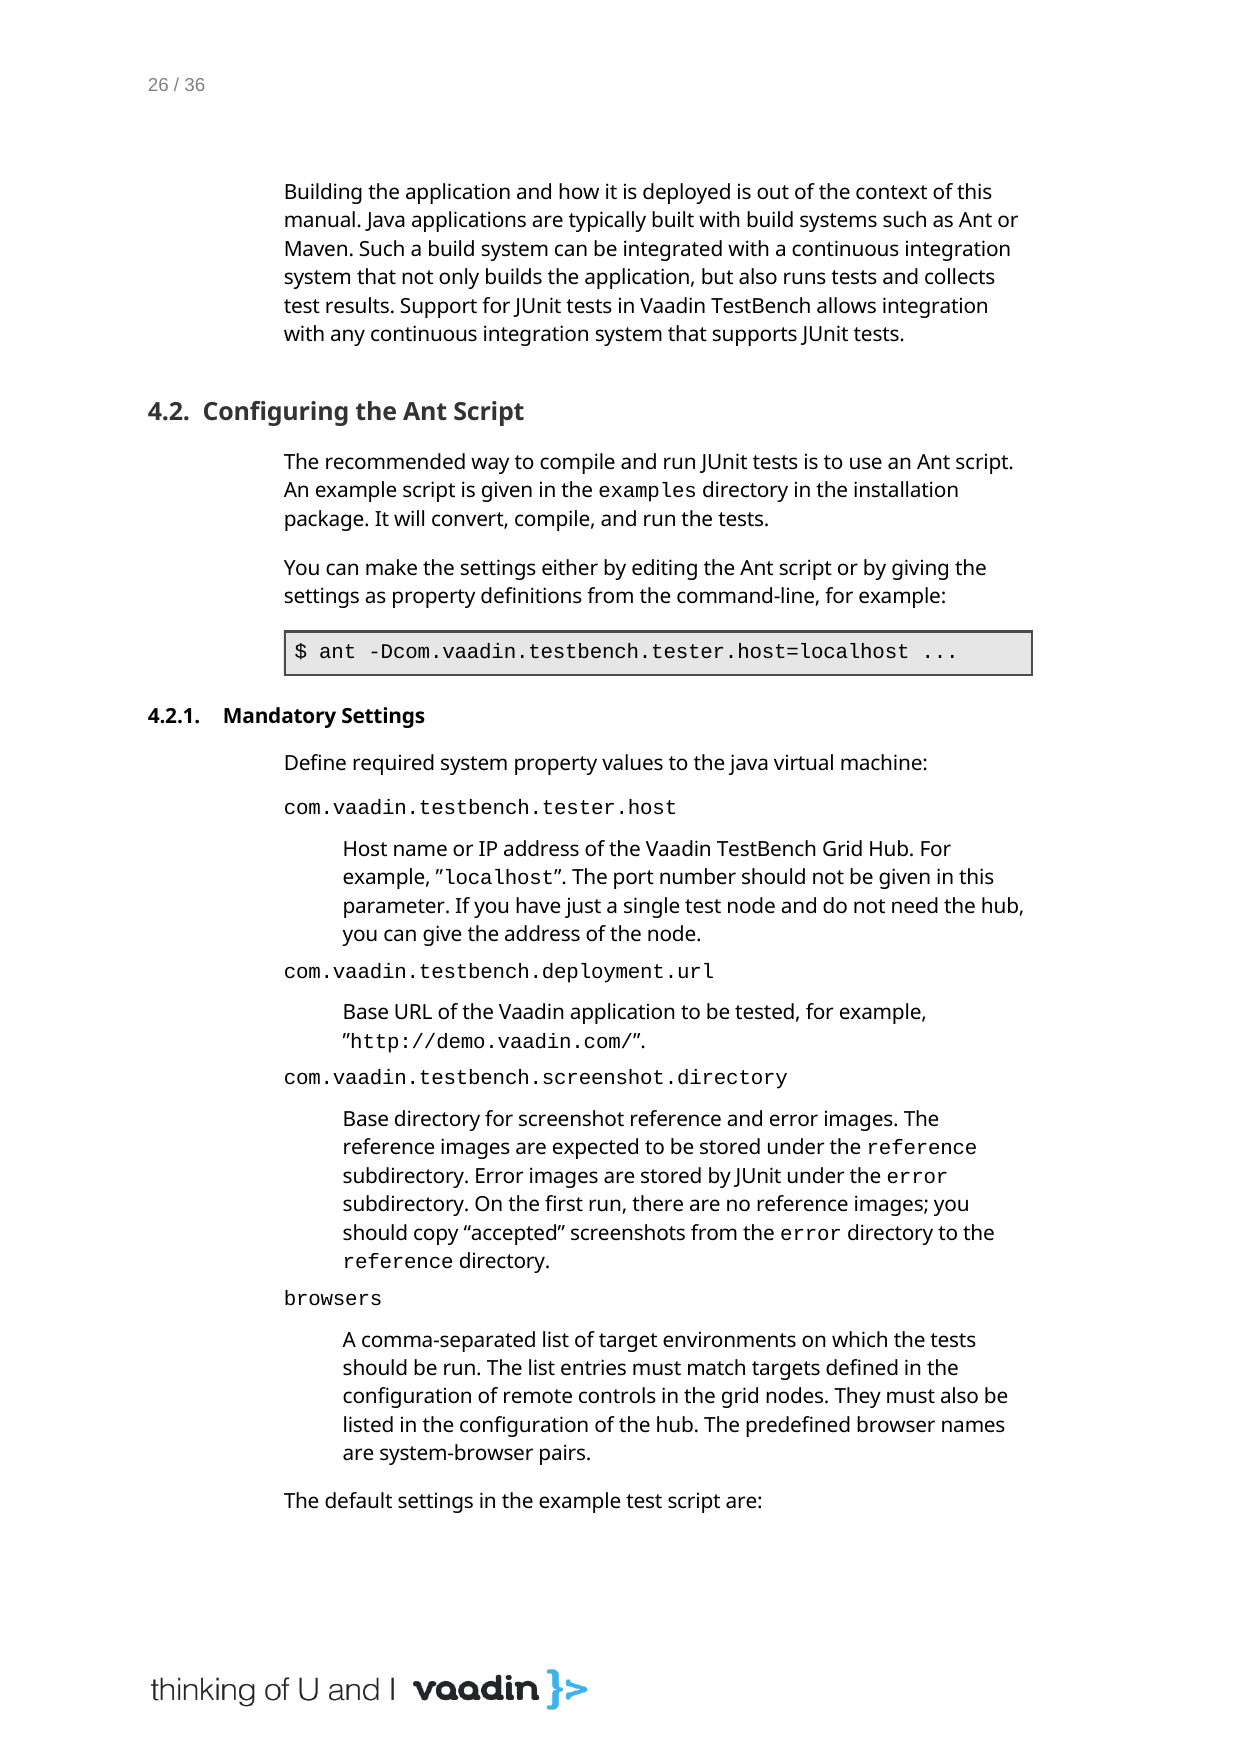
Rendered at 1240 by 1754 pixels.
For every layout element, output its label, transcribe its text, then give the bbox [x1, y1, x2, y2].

text Define required system property values to the java virtual machine: [283, 748, 1033, 777]
text $ ant -Dcom.vaadin.testbench.tester.host=localhost ... [286, 633, 1031, 674]
text The default settings in the example test script are: [283, 1486, 1033, 1514]
text com.vaadin.testbench.tester.host [283, 797, 1033, 821]
text browsers [283, 1288, 1033, 1312]
picture [150, 1665, 590, 1712]
text Host name or IP address of the Vaadin TestBench Grid Hub. For example, ”localhost”. The port number should not be given in this parameter. If you have just a single test node and do not need the hub, you can give the address of the node. [342, 834, 1033, 948]
text com.vaadin.testbench.deployment.url [283, 961, 1033, 984]
text A comma-separated list of target environments on which the tests should be run. The list entries must match targets defined in the configuration of remote controls in the grid nodes. They must also be listed in the configuration of the hub. The predefined browser names are system-browser pairs. [342, 1325, 1033, 1467]
text com.vaadin.testbench.screenshot.directory [283, 1067, 1033, 1091]
text The recommended way to compile and run JUnit tests is to use an Ant script. An example script is given in the examples directory in the installation package. It will convert, compile, and run the tests. [283, 447, 1033, 532]
subtitle Configuring the Ant Script [148, 394, 1033, 428]
text Building the application and how it is deployed is out of the context of this manual. Java applications are typically built with build systems such as Ant or Maven. Such a build system can be integrated with a continuous integration system that not only builds the application, but also runs tests and collects test results. Support for JUnit tests in Vaadin TestBench allows integration with any continuous integration system that supports JUnit tests. [283, 177, 1033, 348]
text Base URL of the Vaadin application to be tested, for example, ”http://demo.vaadin.com/”. [342, 997, 1033, 1054]
text You can make the settings either by editing the Ant script or by giving the settings as property definitions from the command-line, for example: [283, 553, 1033, 610]
text Base directory for screenshot reference and error images. The reference images are expected to be stored under the reference subdirectory. Error images are stored by JUnit under the error subdirectory. On the first run, there are no reference images; you should copy “accepted” screenshots from the error directory to the reference directory. [342, 1104, 1033, 1275]
subtitle Mandatory Settings [148, 701, 1033, 729]
